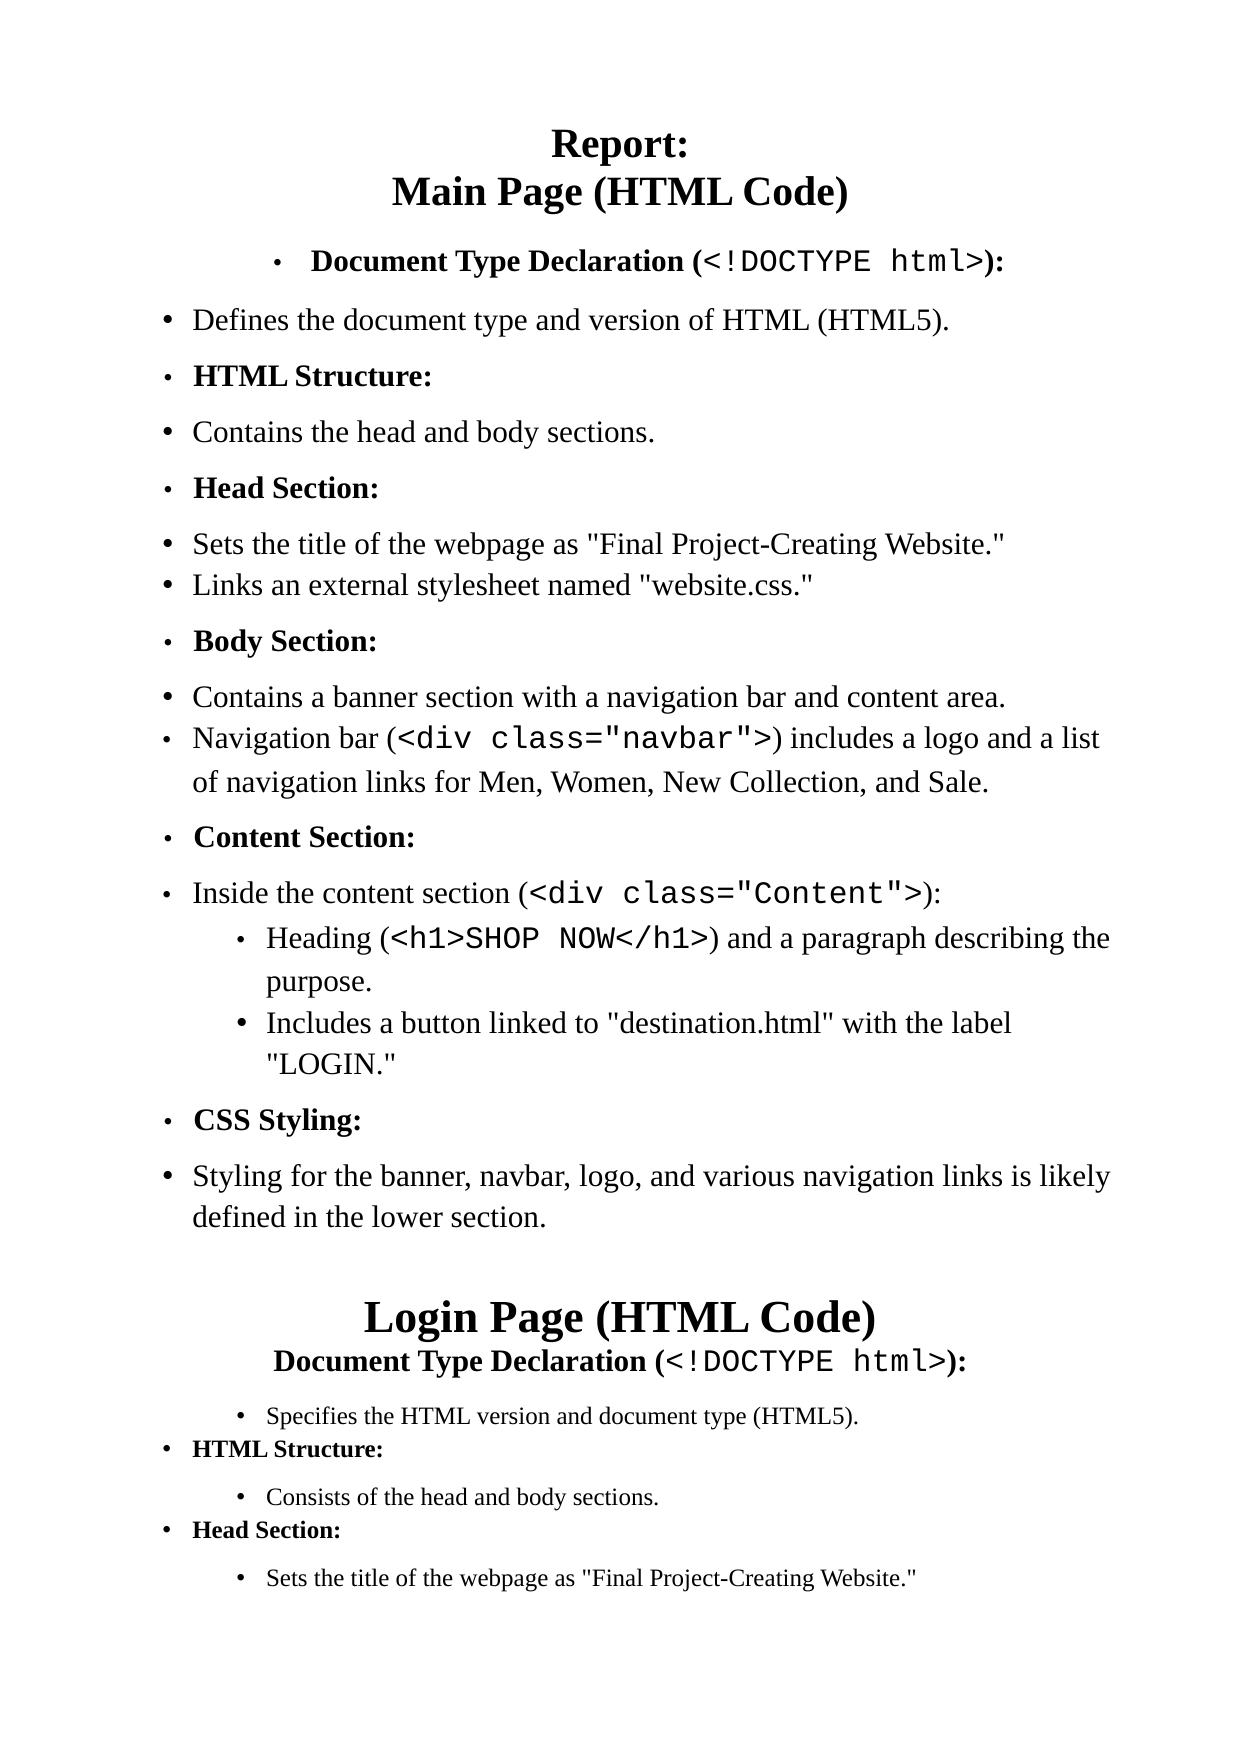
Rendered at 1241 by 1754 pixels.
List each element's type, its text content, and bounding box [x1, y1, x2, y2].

list Content Section: [164, 819, 1122, 855]
list Defines the document type and version of HTML (HTML5). [162, 302, 1122, 337]
list Inside the content section (<div class="Content">): [162, 874, 1122, 913]
list Sets the title of the webpage as "Final Project-Creating Website." [162, 525, 1122, 561]
text Main Page (HTML Code) [118, 166, 1122, 214]
list Contains the head and body sections. [162, 413, 1122, 449]
list Includes a button linked to "destination.html" with the label "LOGIN." [236, 1004, 1122, 1081]
text Report: [118, 118, 1122, 166]
list Styling for the banner, navbar, logo, and various navigation links is likely defined in the lower section. [162, 1157, 1122, 1234]
list HTML Structure: [164, 357, 1122, 393]
list Body Section: [164, 622, 1122, 658]
list Head Section: [164, 469, 1122, 505]
list Head Section: [162, 1515, 1122, 1544]
list Navigation bar (<div class="navbar">) includes a logo and a list of navigation links for Men, Women, New Collection, and Sale. [162, 719, 1122, 799]
list HTML Structure: [162, 1434, 1122, 1463]
list Contains a banner section with a navigation bar and content area. [162, 678, 1122, 714]
list Links an external stylesheet named "website.css." [162, 566, 1122, 602]
text Document Type Declaration (<!DOCTYPE html>): [118, 1343, 1122, 1381]
list CSS Styling: [164, 1101, 1122, 1137]
list Document Type Declaration (<!DOCTYPE html>): [156, 243, 1122, 281]
list Sets the title of the webpage as "Final Project-Creating Website." [236, 1563, 1122, 1591]
list Consists of the head and body sections. [236, 1482, 1122, 1511]
list Specifies the HTML version and document type (HTML5). [236, 1401, 1122, 1430]
text Login Page (HTML Code) [118, 1290, 1122, 1343]
list Heading (<h1>SHOP NOW</h1>) and a paragraph describing the purpose. [236, 919, 1122, 999]
